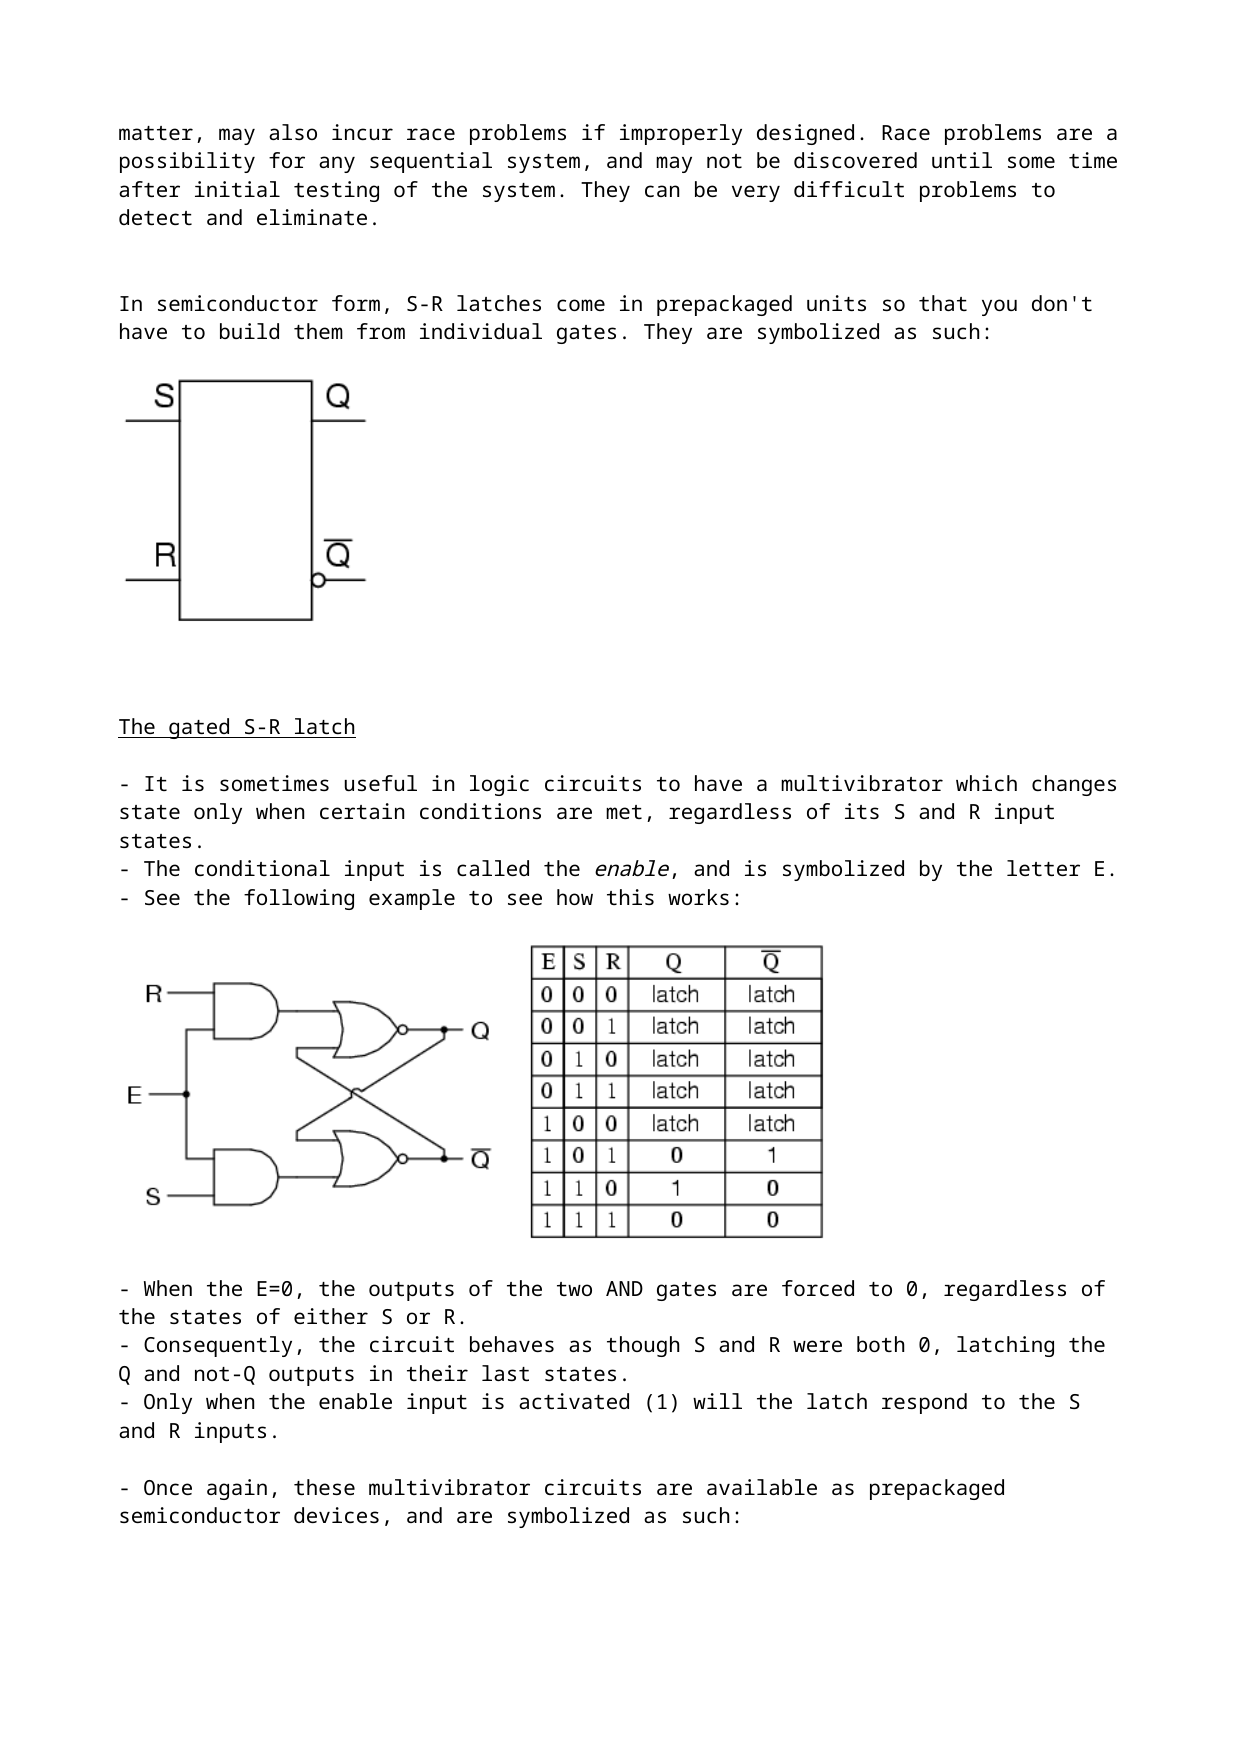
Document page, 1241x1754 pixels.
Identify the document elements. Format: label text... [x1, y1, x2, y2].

text - It is sometimes useful in logic circuits to have a multivibrator which changes state only when certain conditions are met, regardless of its S and R input states. [118, 769, 1122, 854]
text - The conditional input is called the enable, and is symbolized by the letter E. [118, 854, 1122, 883]
text - Once again, these multivibrator circuits are available as prepackaged semiconductor devices, and are symbolized as such: [118, 1444, 1122, 1530]
text The gated S-R latch [118, 712, 1122, 741]
text In semiconductor form, S-R latches come in prepackaged units so that you don't have to build them from individual gates. They are symbolized as such: [118, 232, 1122, 346]
text - When the E=0, the outputs of the two AND gates are forced to 0, regardless of the states of either S or R. [118, 1274, 1122, 1331]
text - Only when the enable input is activated (1) will the latch respond to the S and R inputs. [118, 1387, 1122, 1444]
text matter, may also incur race problems if improperly designed. Race problems are a possibility for any sequential system, and may not be discovered until some time after initial testing of the system. They can be very difficult problems to detect and eliminate. [118, 118, 1122, 232]
text - See the following example to see how this works: [118, 883, 1122, 911]
text - Consequently, the circuit behaves as though S and R were both 0, latching the Q and not-Q outputs in their last states. [118, 1331, 1122, 1387]
